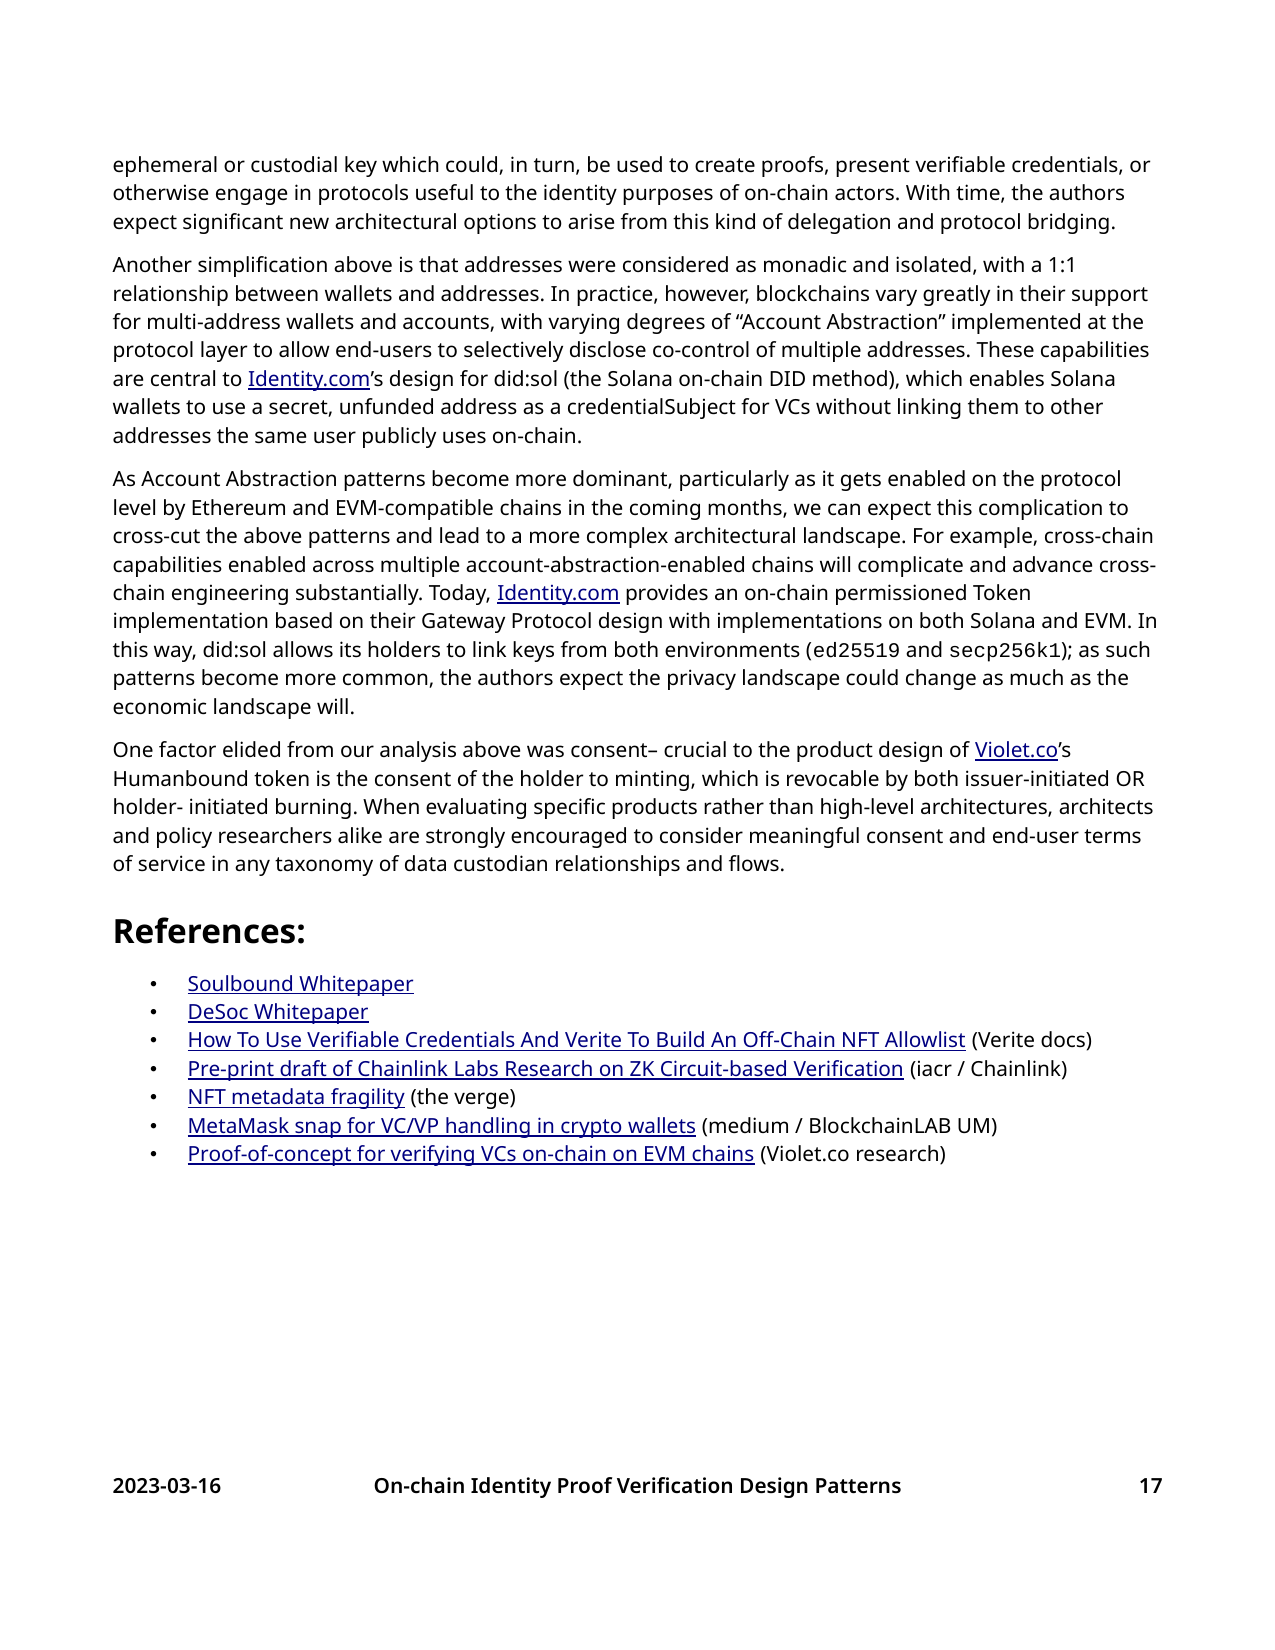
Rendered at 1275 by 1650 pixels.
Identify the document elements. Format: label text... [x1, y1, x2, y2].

list Soulbound Whitepaper [150, 969, 1162, 997]
text ephemeral or custodial key which could, in turn, be used to create proofs, present verifiable credentials, or otherwise engage in protocols useful to the identity purposes of on-chain actors. With time, the authors expect significant new architectural options to arise from this kind of delegation and protocol bridging. [112, 150, 1162, 235]
text One factor elided from our analysis above was consent– crucial to the product design of Violet.co’s Humanbound token is the consent of the holder to minting, which is revocable by both issuer-initiated OR holder- initiated burning. When evaluating specific products rather than high-level architectures, architects and policy researchers alike are strongly encouraged to consider meaningful consent and end-user terms of service in any taxonomy of data custodian relationships and flows. [112, 735, 1162, 878]
list DeSoc Whitepaper [150, 997, 1162, 1026]
list How To Use Verifiable Credentials And Verite To Build An Off-Chain NFT Allowlist (Verite docs) [150, 1026, 1162, 1054]
text As Account Abstraction patterns become more dominant, particularly as it gets enabled on the protocol level by Ethereum and EVM-compatible chains in the coming months, we can expect this complication to cross-cut the above patterns and lead to a more complex architectural landscape. For example, cross-chain capabilities enabled across multiple account-abstraction-enabled chains will complicate and advance cross-chain engineering substantially. Today, Identity.com provides an on-chain permissioned Token implementation based on their Gateway Protocol design with implementations on both Solana and EVM. In this way, did:sol allows its holders to link keys from both environments (ed25519 and secp256k1); as such patterns become more common, the authors expect the privacy landscape could change as much as the economic landscape will. [112, 464, 1162, 720]
list Pre-print draft of Chainlink Labs Research on ZK Circuit-based Verification (iacr / Chainlink) [150, 1054, 1162, 1082]
list NFT metadata fragility (the verge) [150, 1082, 1162, 1111]
subtitle References: [112, 908, 1162, 953]
list MetaMask snap for VC/VP handling in crypto wallets (medium / BlockchainLAB UM) [150, 1111, 1162, 1139]
list Proof-of-concept for verifying VCs on-chain on EVM chains (Violet.co research) [150, 1139, 1162, 1168]
text Another simplification above is that addresses were considered as monadic and isolated, with a 1:1 relationship between wallets and addresses. In practice, however, blockchains vary greatly in their support for multi-address wallets and accounts, with varying degrees of “Account Abstraction” implemented at the protocol layer to allow end-users to selectively disclose co-control of multiple addresses. These capabilities are central to Identity.com’s design for did:sol (the Solana on-chain DID method), which enables Solana wallets to use a secret, unfunded address as a credentialSubject for VCs without linking them to other addresses the same user publicly uses on-chain. [112, 250, 1162, 449]
